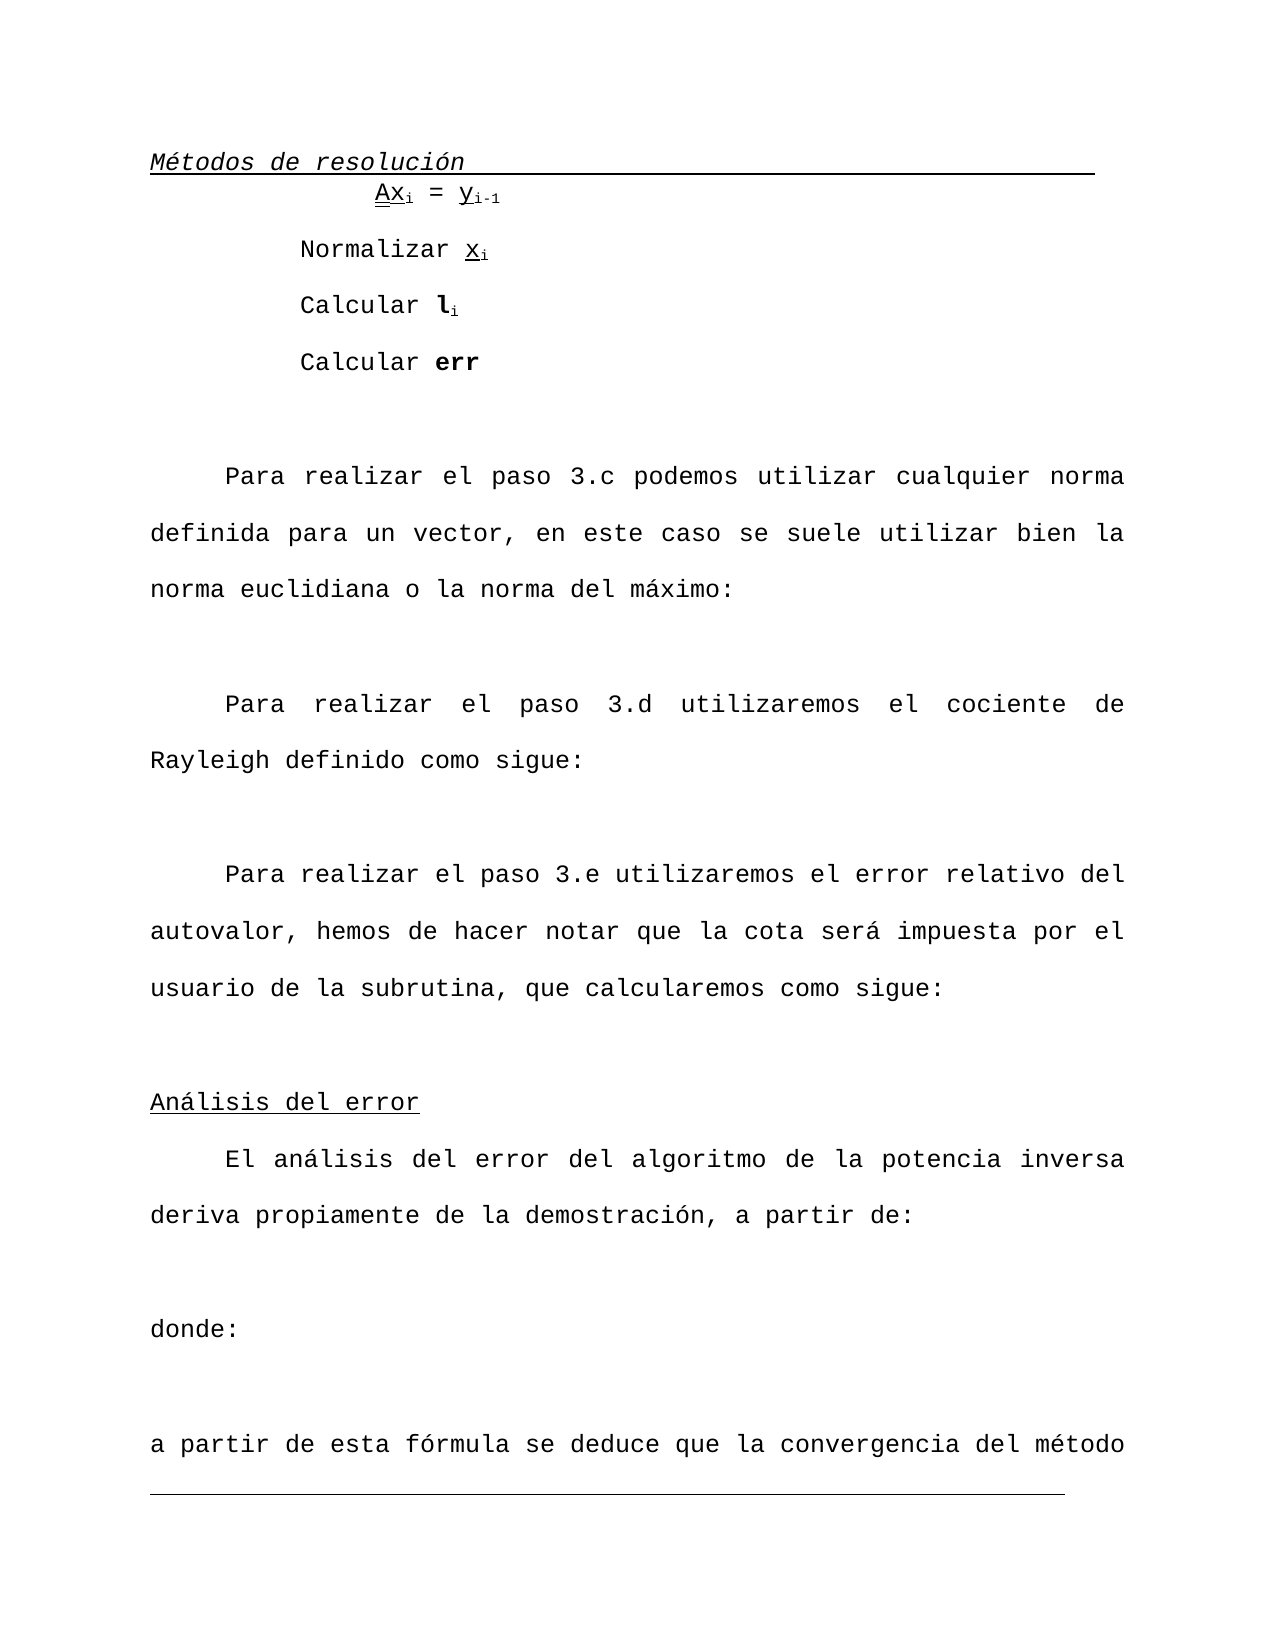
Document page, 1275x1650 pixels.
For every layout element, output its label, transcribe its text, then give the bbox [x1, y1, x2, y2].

text El análisis del error del algoritmo de la potencia inversa deriva propiamente de la demostración, a partir de: [150, 1146, 1125, 1231]
text Calcular li [150, 293, 1125, 321]
text Para realizar el paso 3.c podemos utilizar cualquier norma definida para un vector, en este caso se suele utilizar bien la norma euclidiana o la norma del máximo: [150, 464, 1125, 605]
text Para realizar el paso 3.d utilizaremos el cociente de Rayleigh definido como sigue: [150, 691, 1125, 776]
text a partir de esta fórmula se deduce que la convergencia del método [150, 1431, 1125, 1459]
text Análisis del error [150, 1089, 1125, 1118]
text Normalizar xi [150, 236, 1125, 264]
text Para realizar el paso 3.e utilizaremos el error relativo del autovalor, hemos de hacer notar que la cota será impuesta por el usuario de la subrutina, que calcularemos como sigue: [150, 862, 1125, 1004]
text Axi = yi-1 [150, 179, 1125, 208]
text donde: [150, 1317, 1125, 1345]
text Calcular err [150, 349, 1125, 378]
